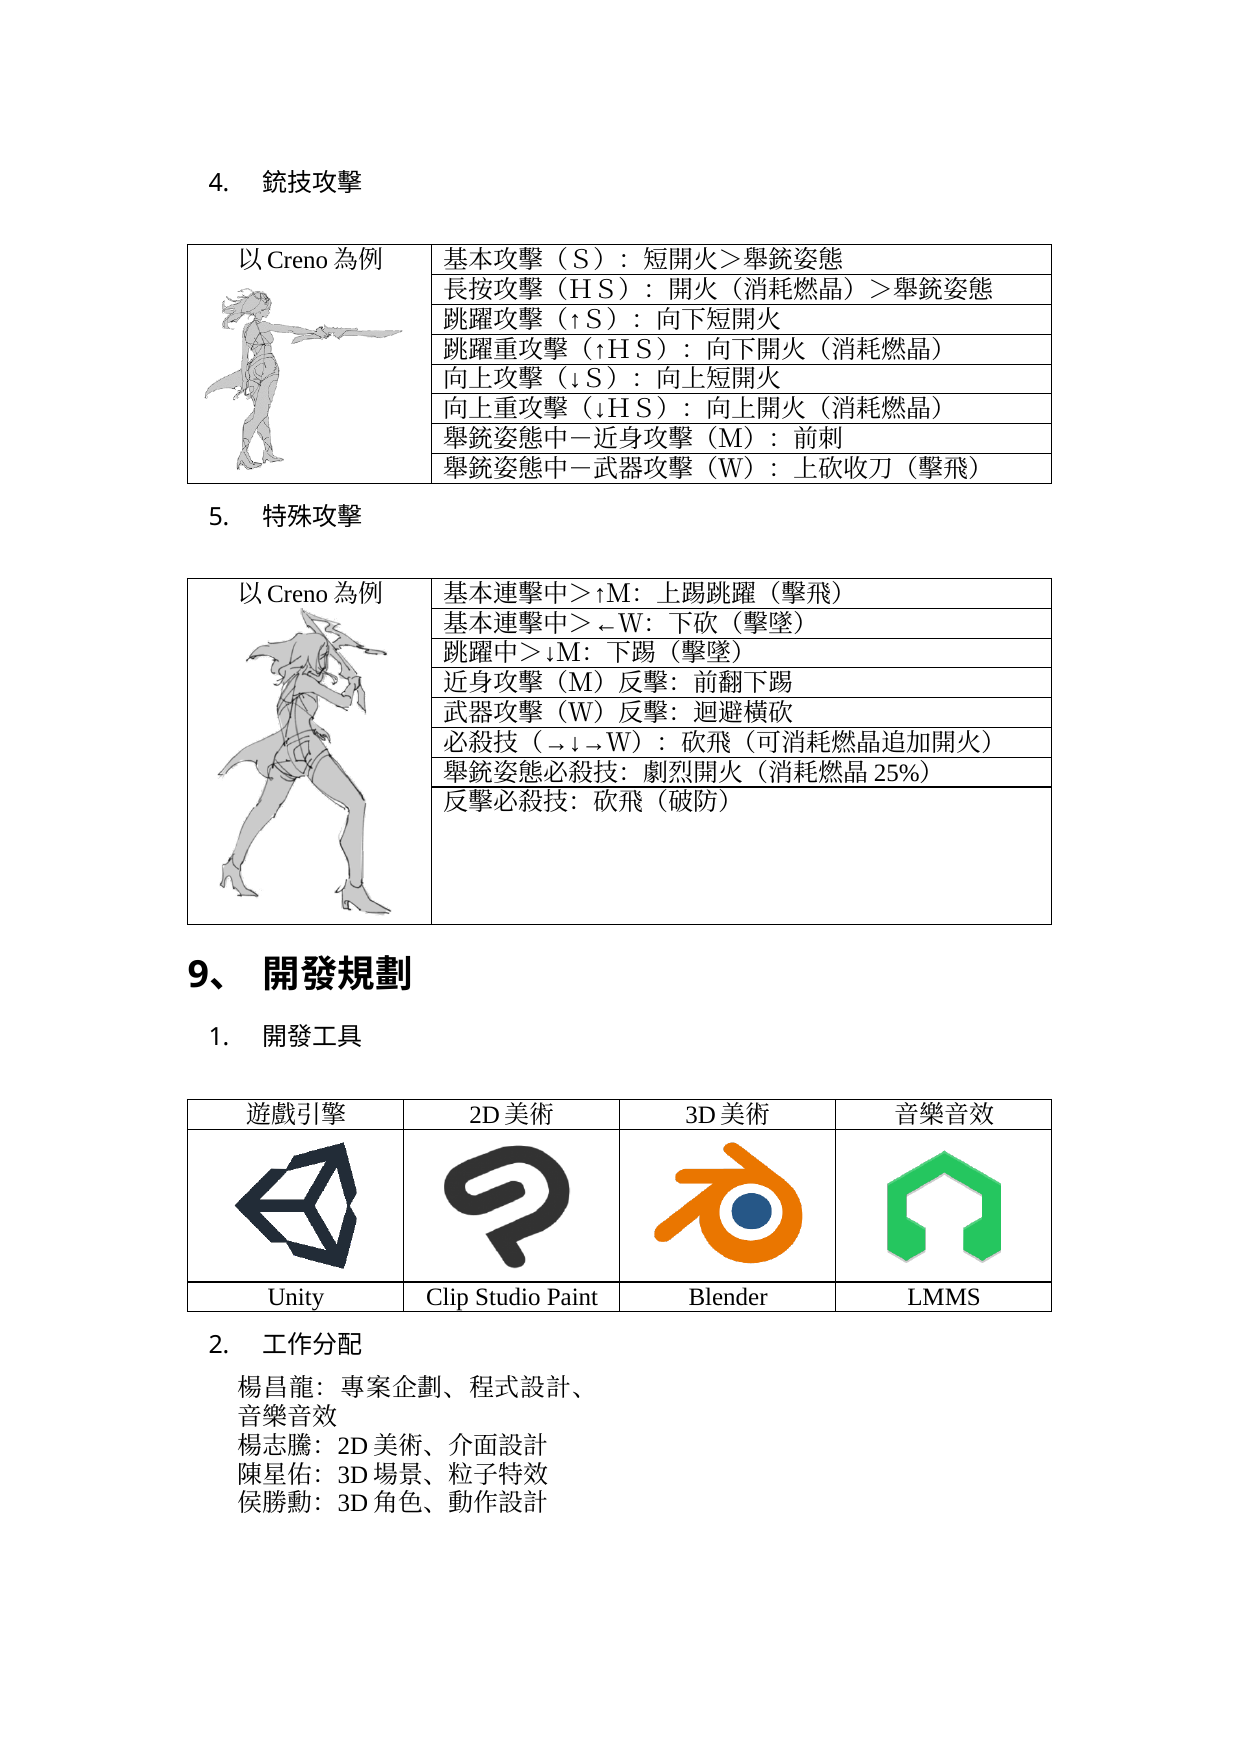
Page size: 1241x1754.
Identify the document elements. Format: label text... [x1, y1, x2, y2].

text 侯勝勳：3D角色、動作設計 [237, 1488, 598, 1517]
table_cell 基本連擊中＞←Ｗ：下砍（擊墜） [432, 609, 1051, 637]
table_cell [804, 1130, 835, 1281]
table_header 遊戲引擎 [188, 1100, 403, 1128]
table_cell 跳躍重攻擊（↑ＨＳ）：向下開火（消耗燃晶） [432, 335, 1051, 363]
table_cell Blender [620, 1283, 835, 1311]
table_cell 反擊必殺技：砍飛（破防） [432, 788, 1051, 924]
table_cell [188, 274, 431, 483]
table_cell Unity [188, 1283, 403, 1311]
table_header 2D美術 [404, 1100, 619, 1128]
table_cell [411, 608, 431, 924]
table_cell [836, 1130, 868, 1281]
subtitle 開發規劃 [187, 944, 598, 998]
table_cell 跳躍中＞↓Ｍ：下踢（擊墜） [432, 639, 1051, 667]
subtitle 工作分配 [187, 1325, 598, 1361]
picture [652, 1129, 804, 1281]
table_cell 跳躍攻擊（↑Ｓ）：向下短開火 [432, 305, 1051, 334]
table_cell 向上重攻擊（↓ＨＳ）：向上開火（消耗燃晶） [432, 394, 1051, 423]
text 楊志騰：2D美術、介面設計 [237, 1431, 598, 1460]
table_cell 舉銃姿態必殺技：劇烈開火（消耗燃晶25%） [432, 758, 1051, 786]
subtitle 開發工具 [187, 1017, 598, 1053]
table_cell [620, 1130, 652, 1281]
table_cell [188, 1130, 403, 1281]
table_header 3D美術 [620, 1100, 835, 1128]
picture [199, 283, 422, 474]
table_cell [1020, 1130, 1051, 1281]
table_header 音樂音效 [836, 1100, 1051, 1128]
table_cell 舉銃姿態中－武器攻擊（Ｗ）：上砍收刀（擊飛） [432, 454, 1051, 483]
picture [209, 608, 411, 924]
picture [234, 1142, 357, 1269]
table_header 基本連擊中＞↑Ｍ：上踢跳躍（擊飛） [432, 579, 1051, 608]
table_cell 舉銃姿態中－近身攻擊（Ｍ）：前刺 [432, 424, 1051, 453]
table_cell [188, 608, 209, 924]
subtitle 銃技攻擊 [187, 162, 598, 199]
text 楊昌龍：專案企劃、程式設計、音樂音效 [237, 1373, 598, 1431]
table_cell Clip Studio Paint [404, 1283, 619, 1311]
picture [440, 1142, 584, 1269]
text 陳星佑：3D場景、粒子特效 [237, 1460, 598, 1488]
table_cell 必殺技（→↓→Ｗ）：砍飛（可消耗燃晶追加開火） [432, 728, 1051, 757]
table_cell 近身攻擊（Ｍ）反擊：前翻下踢 [432, 668, 1051, 697]
subtitle 特殊攻擊 [187, 496, 598, 532]
picture [868, 1129, 1020, 1282]
table_cell 武器攻擊（Ｗ）反擊：迴避橫砍 [432, 698, 1051, 727]
table_header 基本攻擊（Ｓ）：短開火＞舉銃姿態 [432, 245, 1051, 274]
table_cell 向上攻擊（↓Ｓ）：向上短開火 [432, 365, 1051, 393]
table_header 以Creno為例 [188, 245, 431, 274]
table_cell [404, 1130, 619, 1281]
table_cell 長按攻擊（ＨＳ）：開火（消耗燃晶）＞舉銃姿態 [432, 275, 1051, 304]
table_cell LMMS [836, 1283, 1051, 1311]
table_header 以Creno為例 [188, 579, 431, 608]
